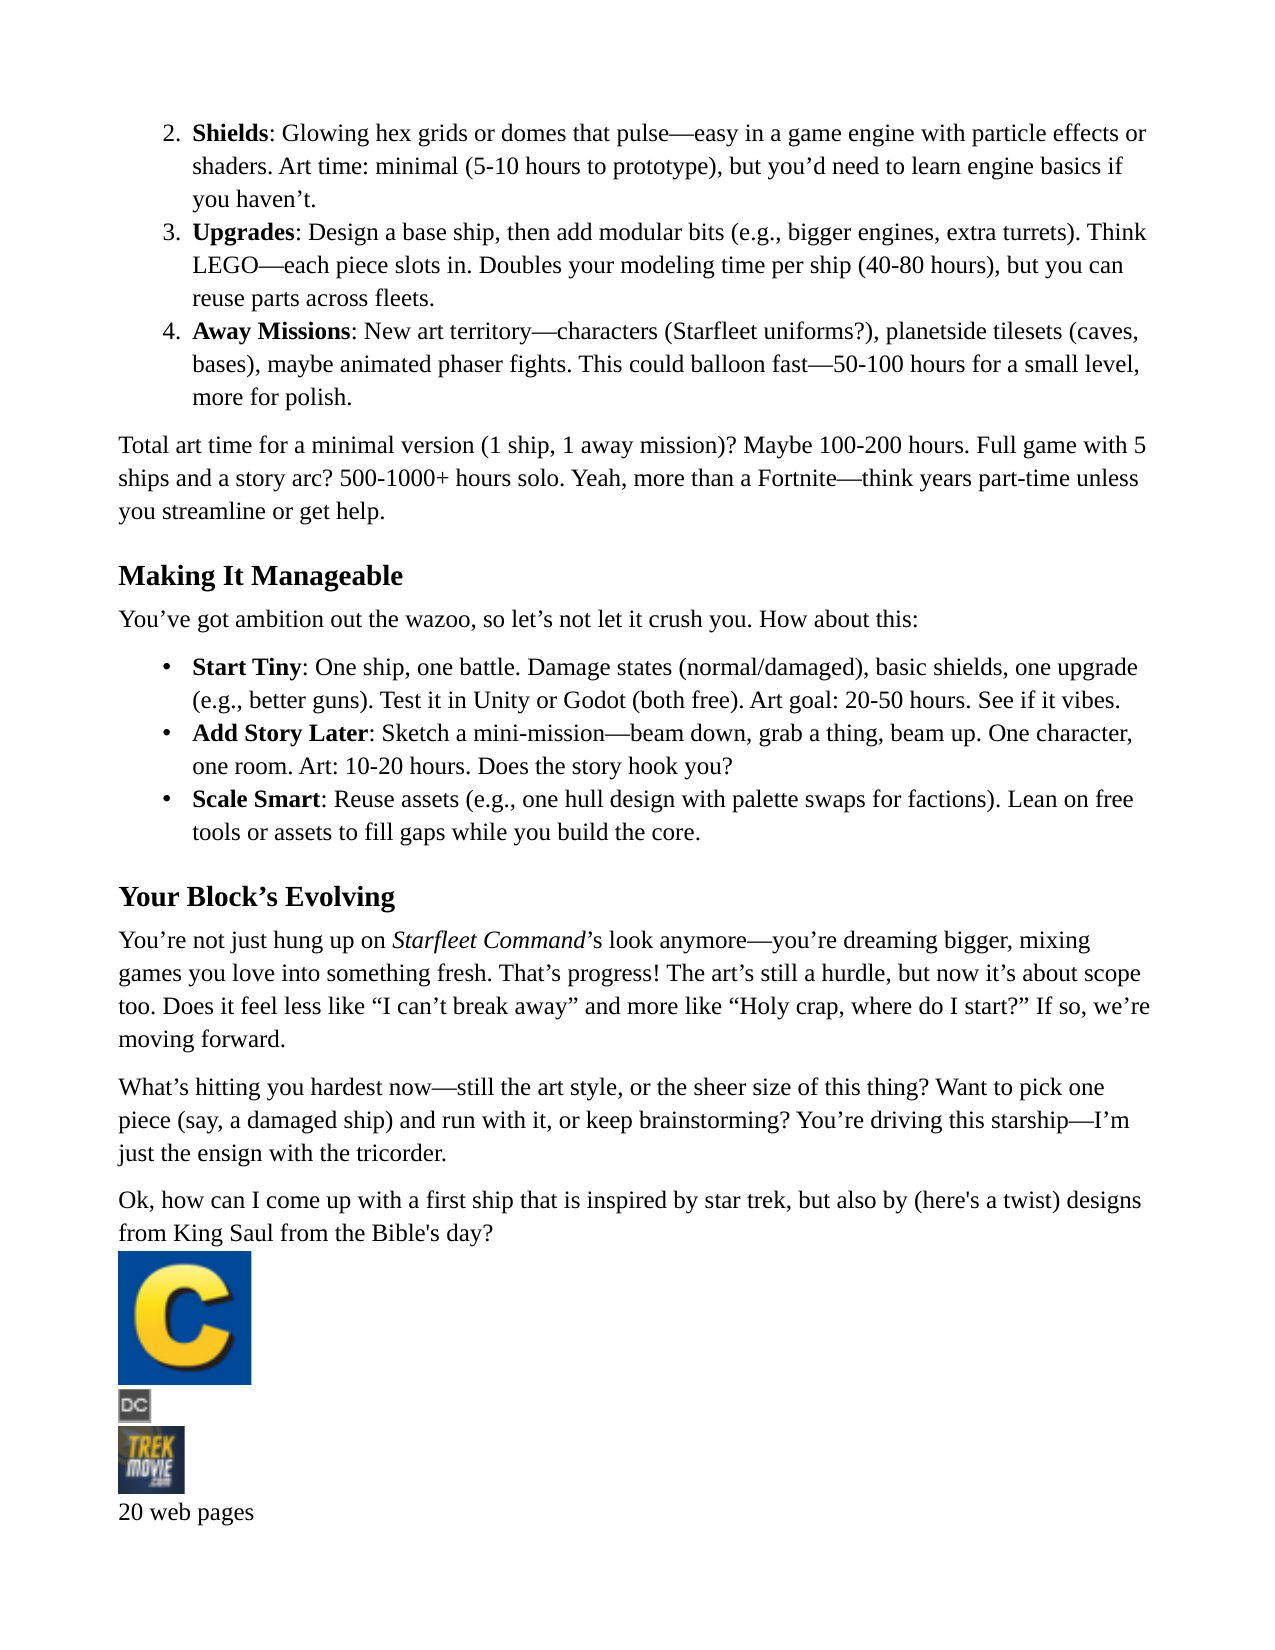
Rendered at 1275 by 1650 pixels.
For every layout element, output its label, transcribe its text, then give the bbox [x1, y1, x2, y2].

subtitle Making It Manageable [118, 558, 1157, 592]
list Shields: Glowing hex grids or domes that pulse—easy in a game engine with particle effects or shaders. Art time: minimal (5-10 hours to prototype), but you’d need to learn engine basics if you haven’t. [162, 118, 1157, 213]
picture [118, 1251, 252, 1385]
picture [118, 1426, 185, 1494]
text You’re not just hung up on Starfleet Command’s look anymore—you’re dreaming bigger, mixing games you love into something fresh. That’s progress! The art’s still a hurdle, but now it’s about scope too. Does it feel less like “I can’t break away” and more like “Holy crap, where do I start?” If so, we’re moving forward. [118, 925, 1157, 1053]
text You’ve got ambition out the wazoo, so let’s not let it crush you. How about this: [118, 604, 1157, 633]
picture [118, 1389, 152, 1423]
list Add Story Later: Sketch a mini-mission—beam down, grab a thing, beam up. One character, one room. Art: 10-20 hours. Does the story hook you? [162, 718, 1157, 779]
text What’s hitting you hardest now—still the art style, or the sheer size of this thing? Want to pick one piece (say, a damaged ship) and run with it, or keep brainstorming? You’re driving this starship—I’m just the ensign with the tricorder. [118, 1072, 1157, 1167]
text Ok, how can I come up with a first ship that is inspired by star trek, but also by (here's a twist) designs from King Saul from the Bible's day? [118, 1185, 1157, 1247]
list Scale Smart: Reuse assets (e.g., one hull design with palette swaps for factions). Lean on free tools or assets to fill gaps while you build the core. [162, 784, 1157, 846]
list Start Tiny: One ship, one battle. Damage states (normal/damaged), basic shields, one upgrade (e.g., better guns). Test it in Unity or Godot (both free). Art goal: 20-50 hours. See if it vibes. [162, 652, 1157, 713]
text 20 web pages [118, 1497, 1157, 1526]
text Total art time for a minimal version (1 ship, 1 away mission)? Maybe 100-200 hours. Full game with 5 ships and a story arc? 500-1000+ hours solo. Yeah, more than a Fortnite—think years part-time unless you streamline or get help. [118, 430, 1157, 525]
subtitle Your Block’s Evolving [118, 879, 1157, 913]
list Upgrades: Design a base ship, then add modular bits (e.g., bigger engines, extra turrets). Think LEGO—each piece slots in. Doubles your modeling time per ship (40-80 hours), but you can reuse parts across fleets. [162, 217, 1157, 312]
list Away Missions: New art territory—characters (Starfleet uniforms?), planetside tilesets (caves, bases), maybe animated phaser fights. This could balloon fast—50-100 hours for a small level, more for polish. [162, 316, 1157, 411]
